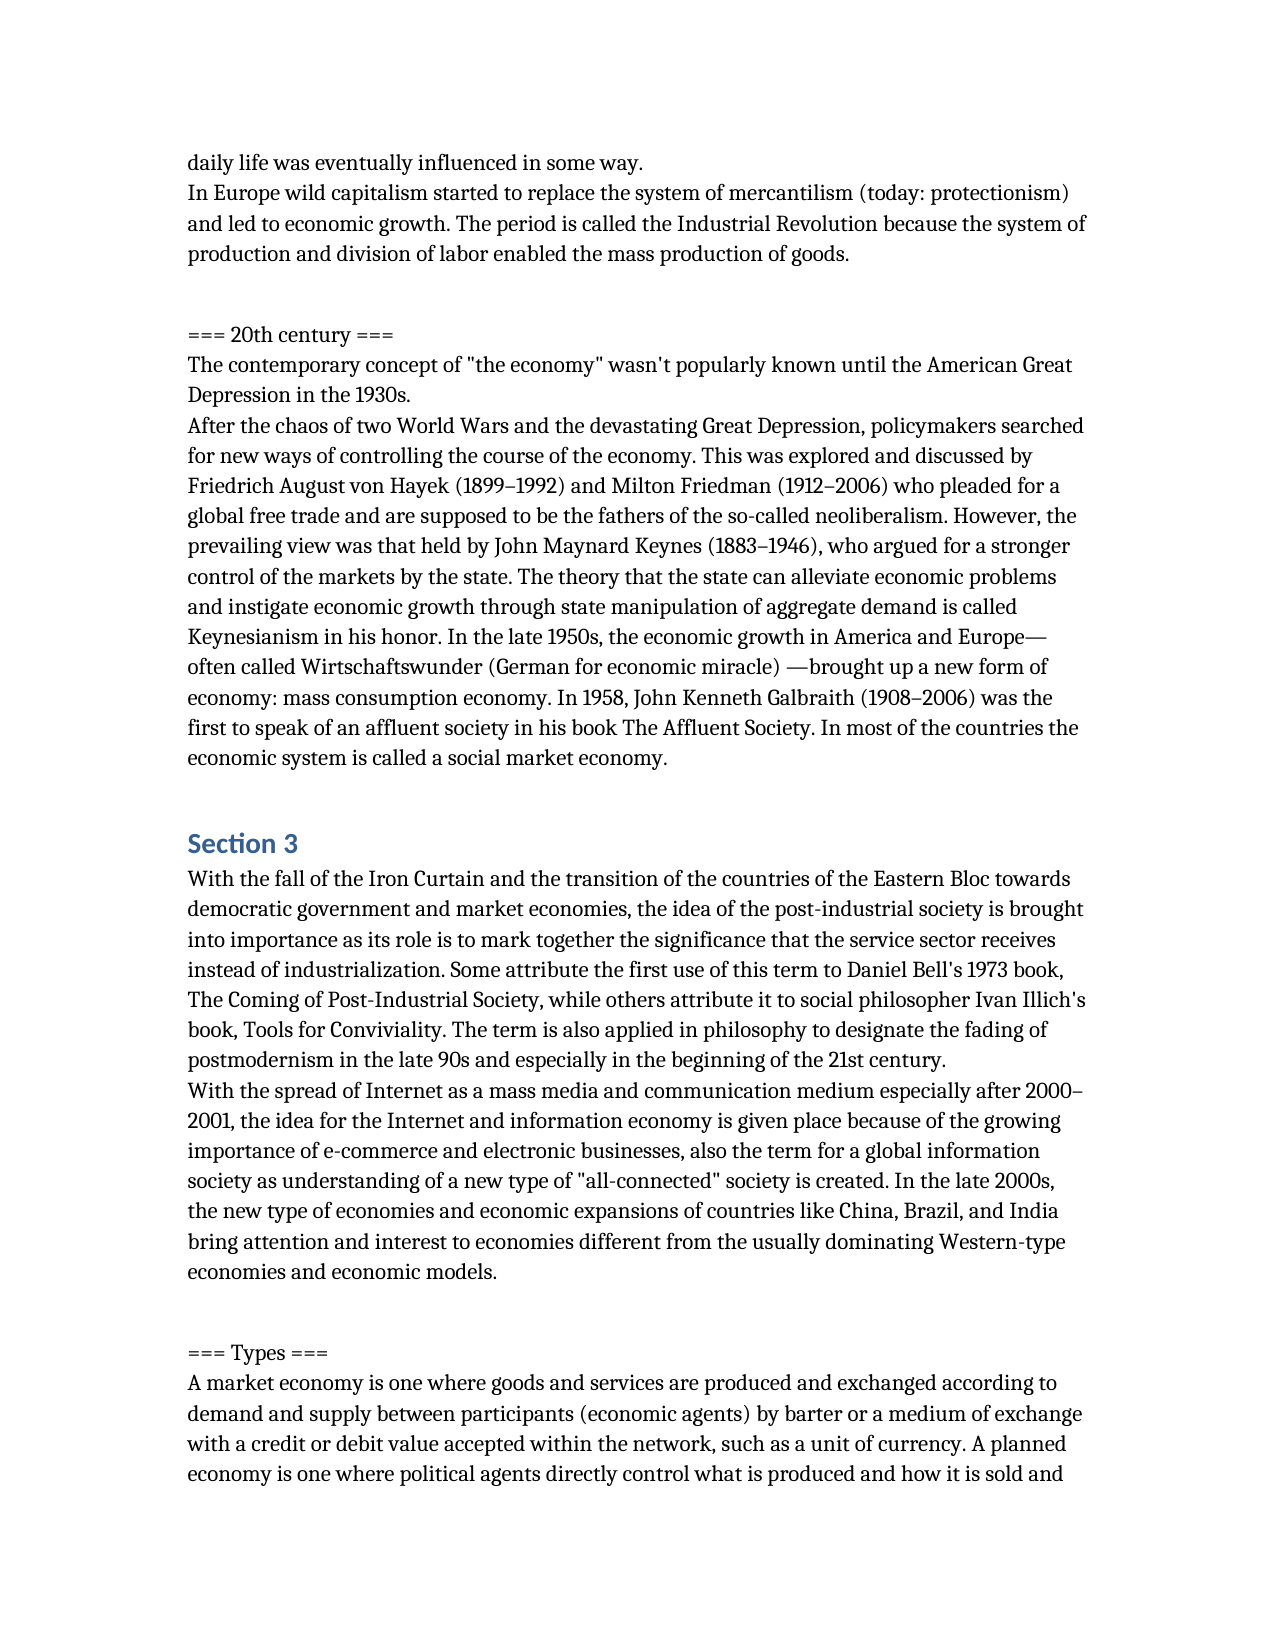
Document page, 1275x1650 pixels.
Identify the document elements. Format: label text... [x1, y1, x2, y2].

text daily life was eventually influenced in some way. In Europe wild capitalism started to replace the system of mercantilism (today: protectionism) and led to economic growth. The period is called the Industrial Revolution because the system of production and division of labor enabled the mass production of goods. [187, 150, 1087, 267]
text With the fall of the Iron Curtain and the transition of the countries of the Eastern Bloc towards democratic government and market economies, the idea of the post-industrial society is brought into importance as its role is to mark together the significance that the service sector receives instead of industrialization. Some attribute the first use of this term to Daniel Bell's 1973 book, The Coming of Post-Industrial Society, while others attribute it to social philosopher Ivan Illich's book, Tools for Conviviality. The term is also applied in philosophy to designate the fading of postmodernism in the late 90s and especially in the beginning of the 21st century. With the spread of Internet as a mass media and communication medium especially after 2000–2001, the idea for the Internet and information economy is given place because of the growing importance of e-commerce and electronic businesses, also the term for a global information society as understanding of a new type of "all-connected" society is created. In the late 2000s, the new type of economies and economic expansions of countries like China, Brazil, and India bring attention and interest to economies different from the usually dominating Western-type economies and economic models. [187, 866, 1087, 1285]
subtitle Section 3 [187, 825, 1087, 861]
text === Types === A market economy is one where goods and services are produced and exchanged according to demand and supply between participants (economic agents) by barter or a medium of exchange with a credit or debit value accepted within the network, such as a unit of currency. A planned economy is one where political agents directly control what is produced and how it is sold and [187, 1310, 1087, 1487]
text === 20th century === The contemporary concept of "the economy" wasn't popularly known until the American Great Depression in the 1930s. After the chaos of two World Wars and the devastating Great Depression, policymakers searched for new ways of controlling the course of the economy. This was explored and discussed by Friedrich August von Hayek (1899–1992) and Milton Friedman (1912–2006) who pleaded for a global free trade and are supposed to be the fathers of the so-called neoliberalism. However, the prevailing view was that held by John Maynard Keynes (1883–1946), who argued for a stronger control of the markets by the state. The theory that the state can alleviate economic problems and instigate economic growth through state manipulation of aggregate demand is called Keynesianism in his honor. In the late 1950s, the economic growth in America and Europe—often called Wirtschaftswunder (German for economic miracle) —brought up a new form of economy: mass consumption economy. In 1958, John Kenneth Galbraith (1908–2006) was the first to speak of an affluent society in his book The Affluent Society. In most of the countries the economic system is called a social market economy. [187, 292, 1087, 771]
